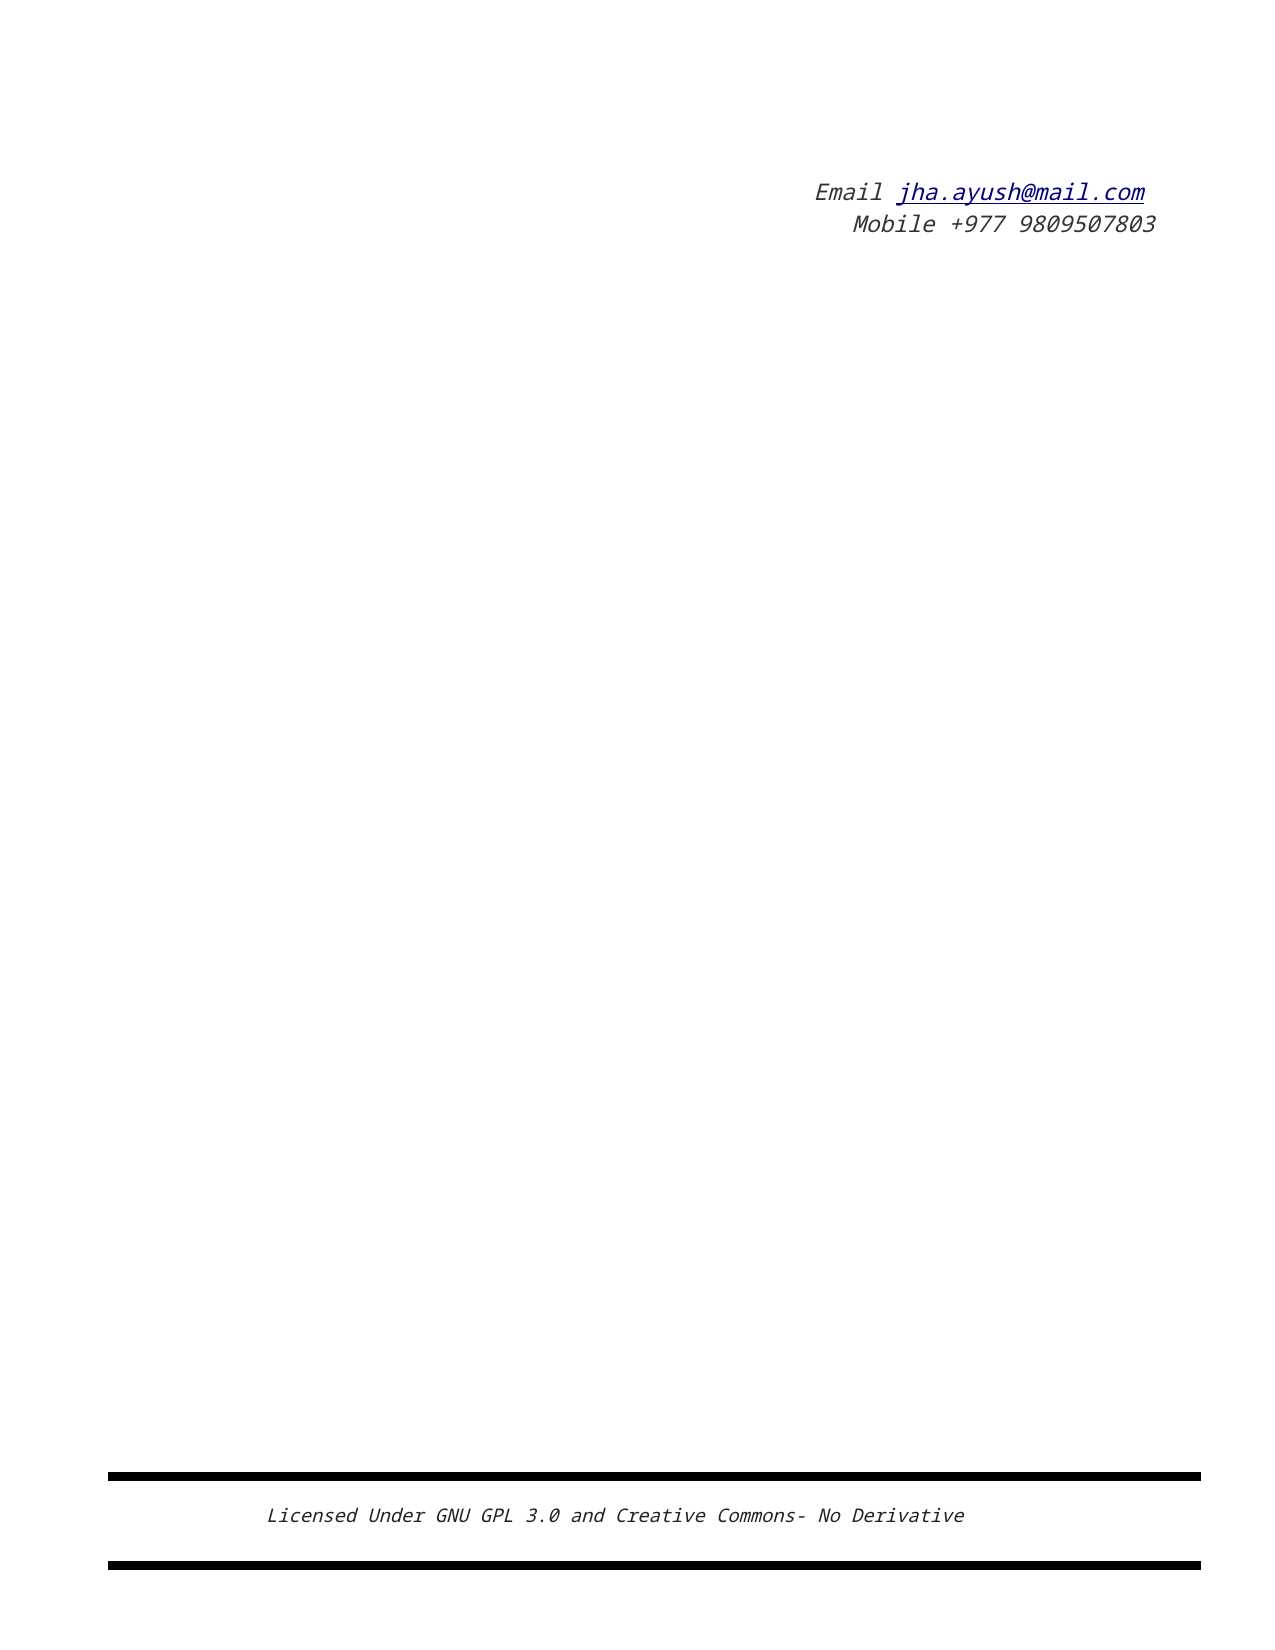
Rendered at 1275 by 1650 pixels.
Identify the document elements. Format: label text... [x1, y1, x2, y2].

text Email jha.ayush@mail.com [118, 176, 1157, 208]
text Mobile +977 9809507803 [118, 208, 1157, 239]
